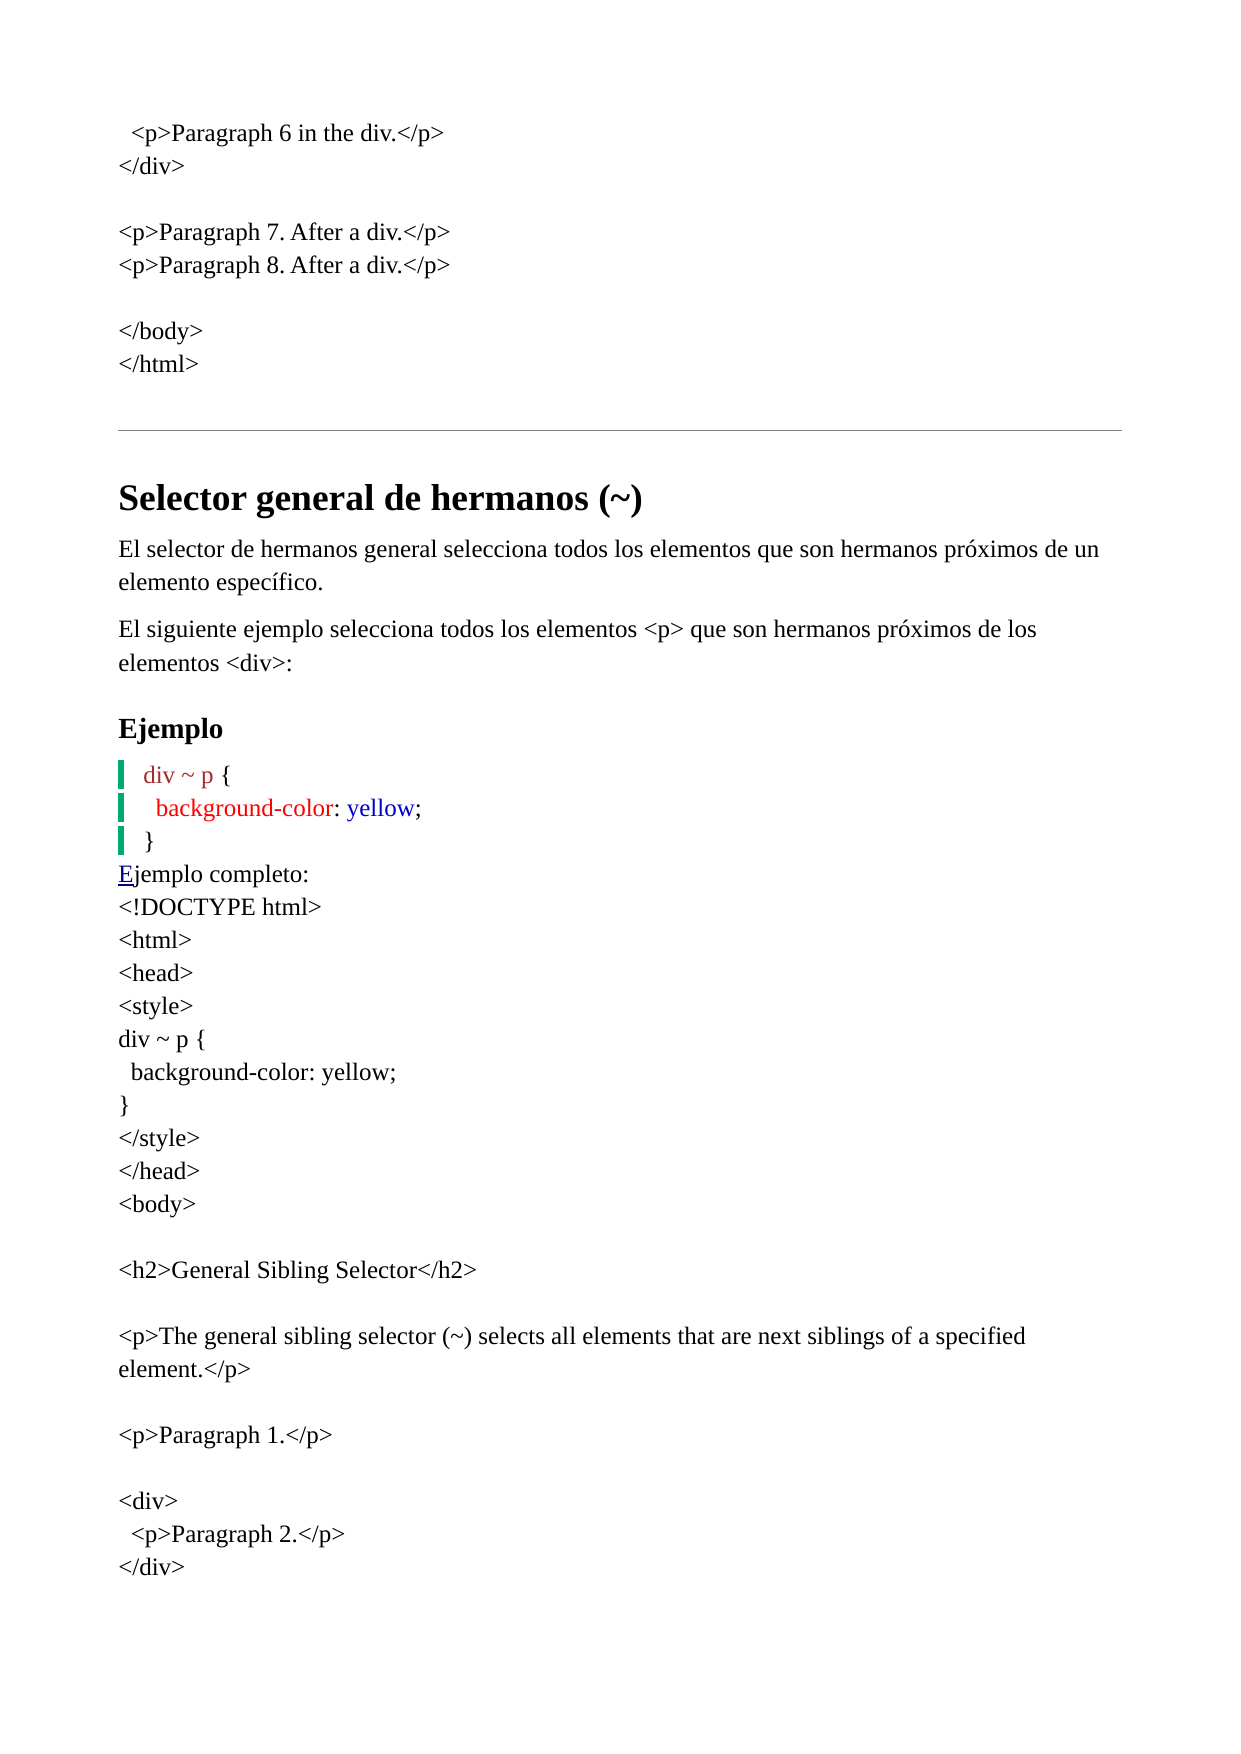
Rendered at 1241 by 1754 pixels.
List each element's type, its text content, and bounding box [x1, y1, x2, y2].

text <head> [118, 958, 1122, 987]
text <p>Paragraph 1.</p> [118, 1420, 1122, 1449]
text div ~ p { background-color: yellow; } [118, 760, 1122, 855]
text </html> [118, 349, 1122, 378]
text El selector de hermanos general selecciona todos los elementos que son hermanos próximos de un elemento específico. [118, 534, 1122, 596]
text </head> [118, 1156, 1122, 1185]
text </body> [118, 316, 1122, 345]
text <div> [118, 1486, 1122, 1515]
subtitle Ejemplo [118, 711, 1122, 744]
text <p>Paragraph 6 in the div.</p> [118, 118, 1122, 147]
text El siguiente ejemplo selecciona todos los elementos <p> que son hermanos próximos de los elementos <div>: [118, 614, 1122, 676]
text <p>Paragraph 7. After a div.</p> [118, 217, 1122, 246]
subtitle Selector general de hermanos (~) [118, 475, 1122, 518]
text div ~ p { [118, 1024, 1122, 1053]
text <p>Paragraph 8. After a div.</p> [118, 250, 1122, 279]
text <h2>General Sibling Selector</h2> [118, 1255, 1122, 1284]
text background-color: yellow; [118, 1057, 1122, 1086]
text } [118, 1090, 1122, 1119]
text </div> [118, 151, 1122, 180]
text <html> [118, 925, 1122, 954]
text <!DOCTYPE html> [118, 892, 1122, 921]
text <p>Paragraph 2.</p> [118, 1519, 1122, 1548]
text </style> [118, 1123, 1122, 1152]
text <body> [118, 1189, 1122, 1218]
text Ejemplo completo: [118, 859, 1122, 888]
text </div> [118, 1552, 1122, 1581]
text <p>The general sibling selector (~) selects all elements that are next siblings of a specified element.</p> [118, 1321, 1122, 1383]
text <style> [118, 991, 1122, 1020]
